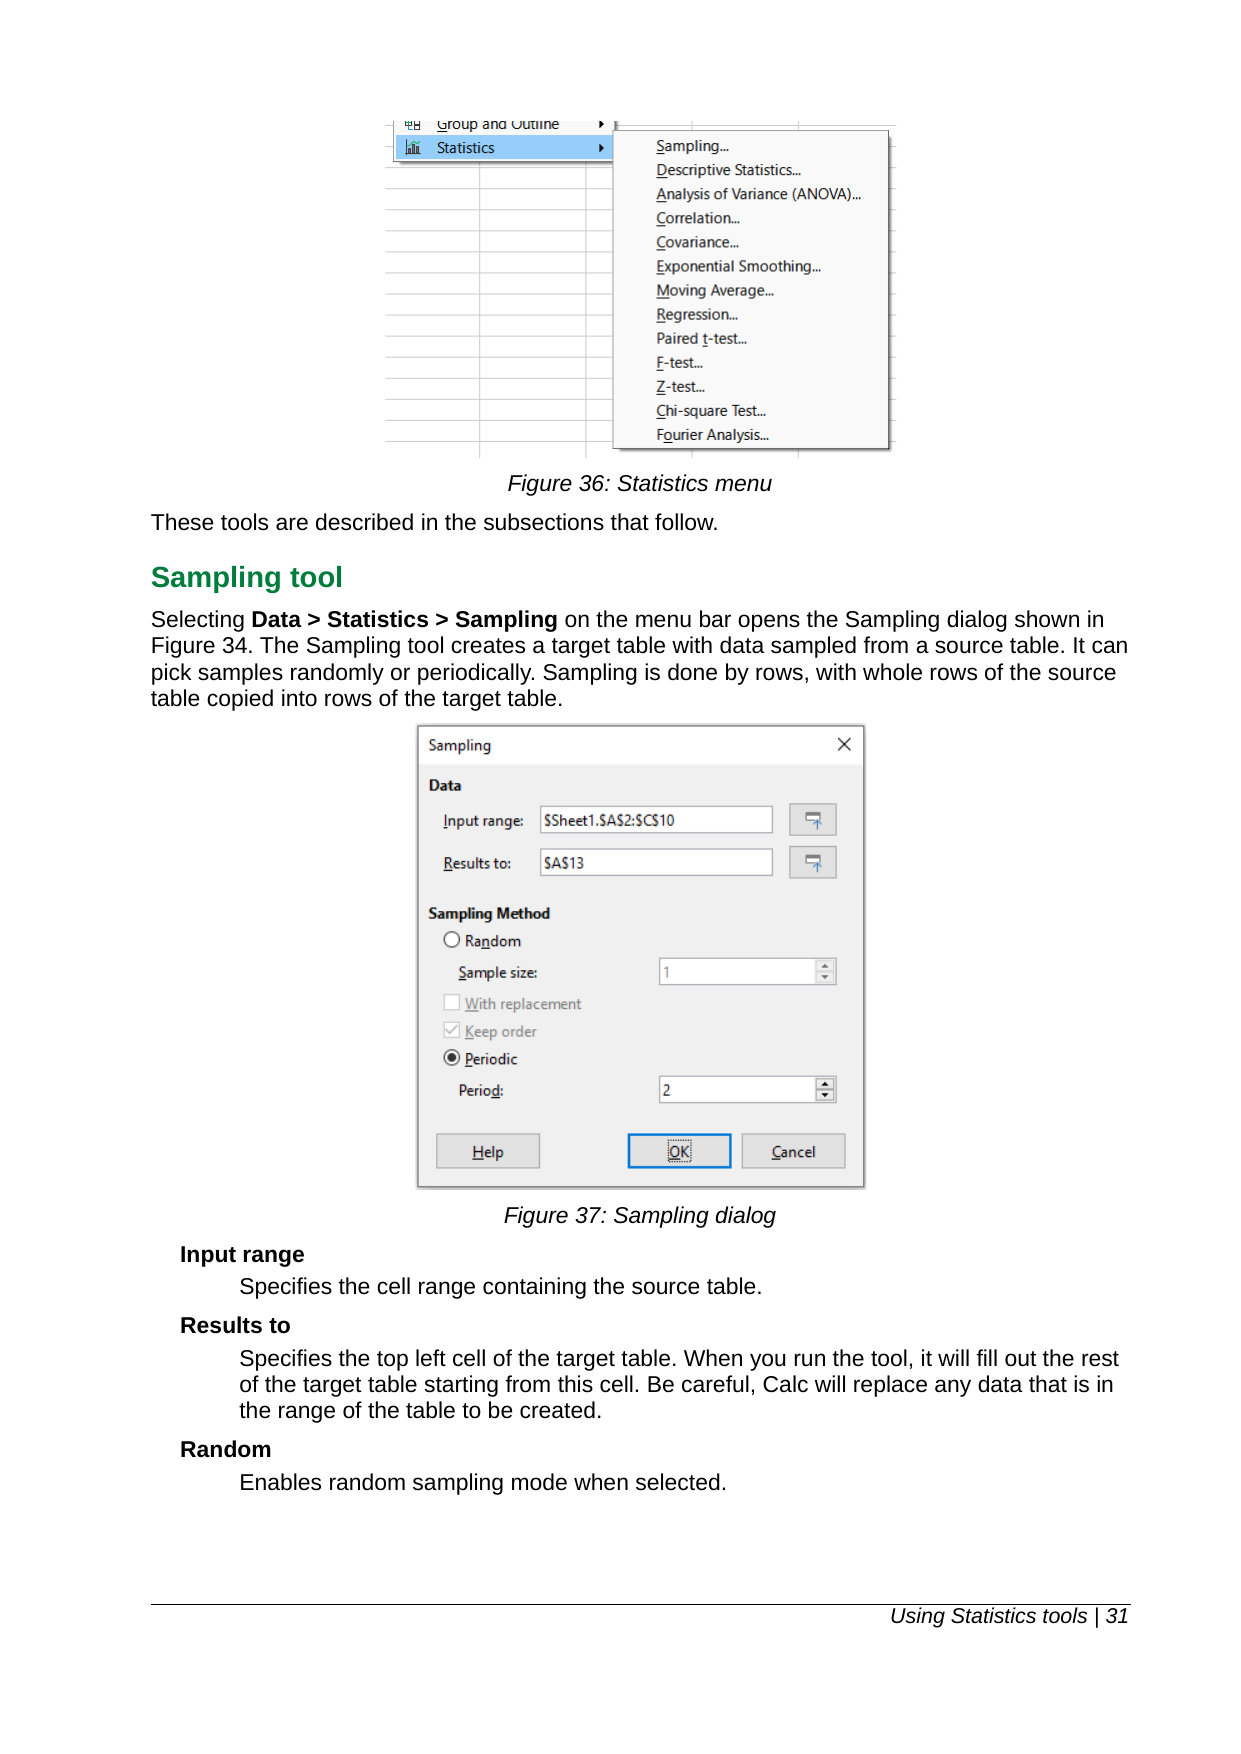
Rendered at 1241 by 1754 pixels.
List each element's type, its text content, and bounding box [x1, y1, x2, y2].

text Random [180, 1436, 1131, 1463]
text Results to [180, 1312, 1131, 1338]
text Figure 37: Sampling dialog [415, 1202, 866, 1228]
text Figure 36: Statistics menu [385, 470, 896, 496]
text These tools are described in the subsections that follow. [151, 509, 1131, 535]
text Specifies the cell range containing the source table. [239, 1273, 1131, 1299]
text Specifies the top left cell of the target table. When you run the tool, it will fill out the rest of the target table starting from this cell. Be careful, Calc will replace any data that is in the range of the table to be created. [239, 1345, 1131, 1424]
subtitle Sampling tool [151, 560, 1131, 593]
text Enables random sampling mode when selected. [239, 1469, 1131, 1495]
text Selecting Data > Statistics > Sampling on the menu bar opens the Sampling dialog shown in Figure 34. The Sampling tool creates a target table with data sampled from a source table. It can pick samples randomly or periodically. Sampling is done by rows, with whole rows of the source table copied into rows of the target table. [151, 606, 1131, 711]
picture [415, 723, 867, 1190]
picture [385, 121, 897, 458]
text Input range [180, 1241, 1131, 1267]
